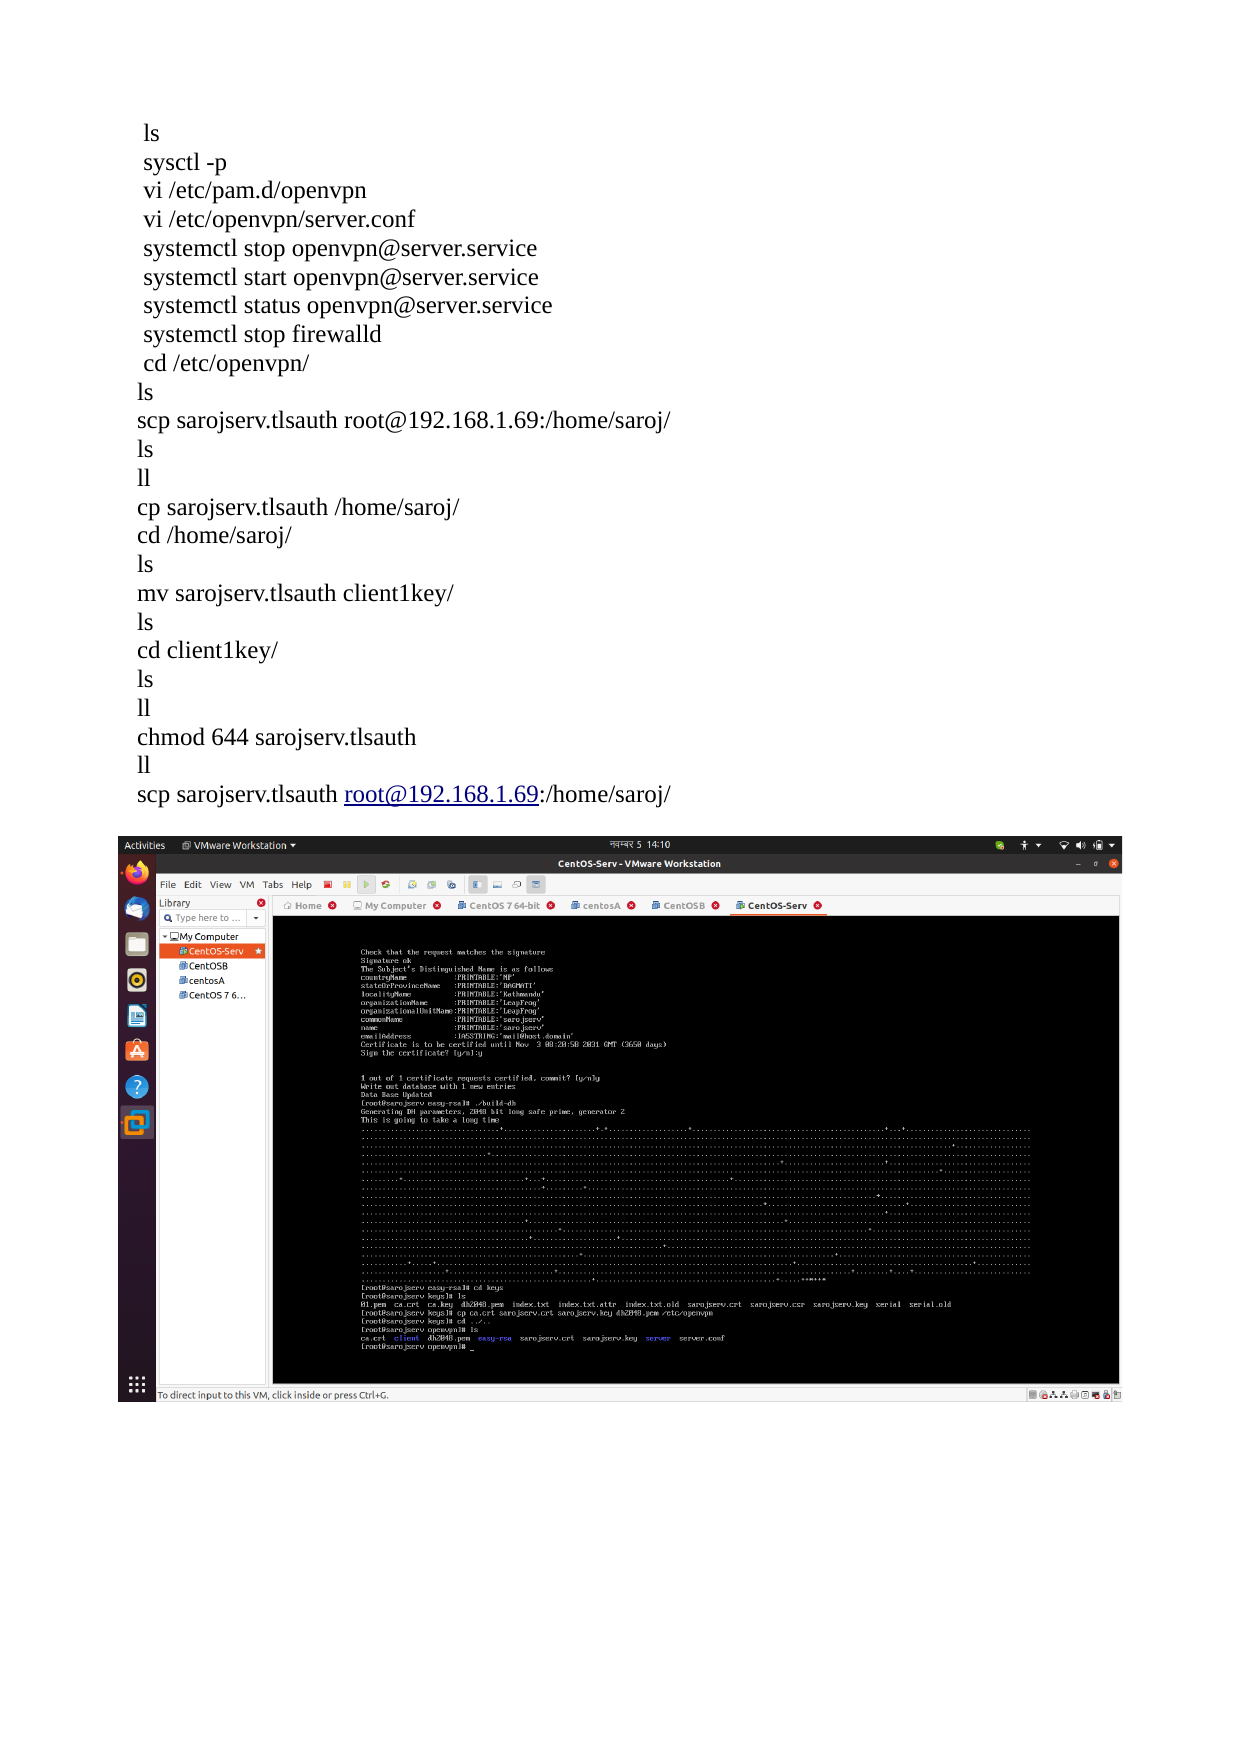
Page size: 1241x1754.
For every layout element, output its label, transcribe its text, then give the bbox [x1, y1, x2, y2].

text ll [118, 463, 1122, 492]
text scp sarojserv.tlsauth root@192.168.1.69:/home/saroj/ [118, 406, 1122, 434]
text chmod 644 sarojserv.tlsauth [118, 722, 1122, 751]
text ls [118, 607, 1122, 636]
text ll [118, 751, 1122, 779]
text vi /etc/openvpn/server.conf [118, 204, 1122, 233]
text sysctl -p [118, 147, 1122, 176]
text ls [118, 118, 1122, 147]
text systemctl stop openvpn@server.service [118, 233, 1122, 262]
text cd client1key/ [118, 636, 1122, 664]
text scp sarojserv.tlsauth root@192.168.1.69:/home/saroj/ [118, 779, 1122, 808]
text ls [118, 664, 1122, 693]
text systemctl stop firewalld [118, 319, 1122, 348]
text cd /home/saroj/ [118, 521, 1122, 549]
picture [118, 836, 1123, 1402]
text mv sarojserv.tlsauth client1key/ [118, 578, 1122, 607]
text vi /etc/pam.d/openvpn [118, 176, 1122, 204]
text systemctl start openvpn@server.service [118, 262, 1122, 291]
text cp sarojserv.tlsauth /home/saroj/ [118, 492, 1122, 521]
text ls [118, 377, 1122, 406]
text ls [118, 434, 1122, 463]
text cd /etc/openvpn/ [118, 348, 1122, 377]
text ls [118, 549, 1122, 578]
text ll [118, 693, 1122, 722]
text systemctl status openvpn@server.service [118, 291, 1122, 319]
